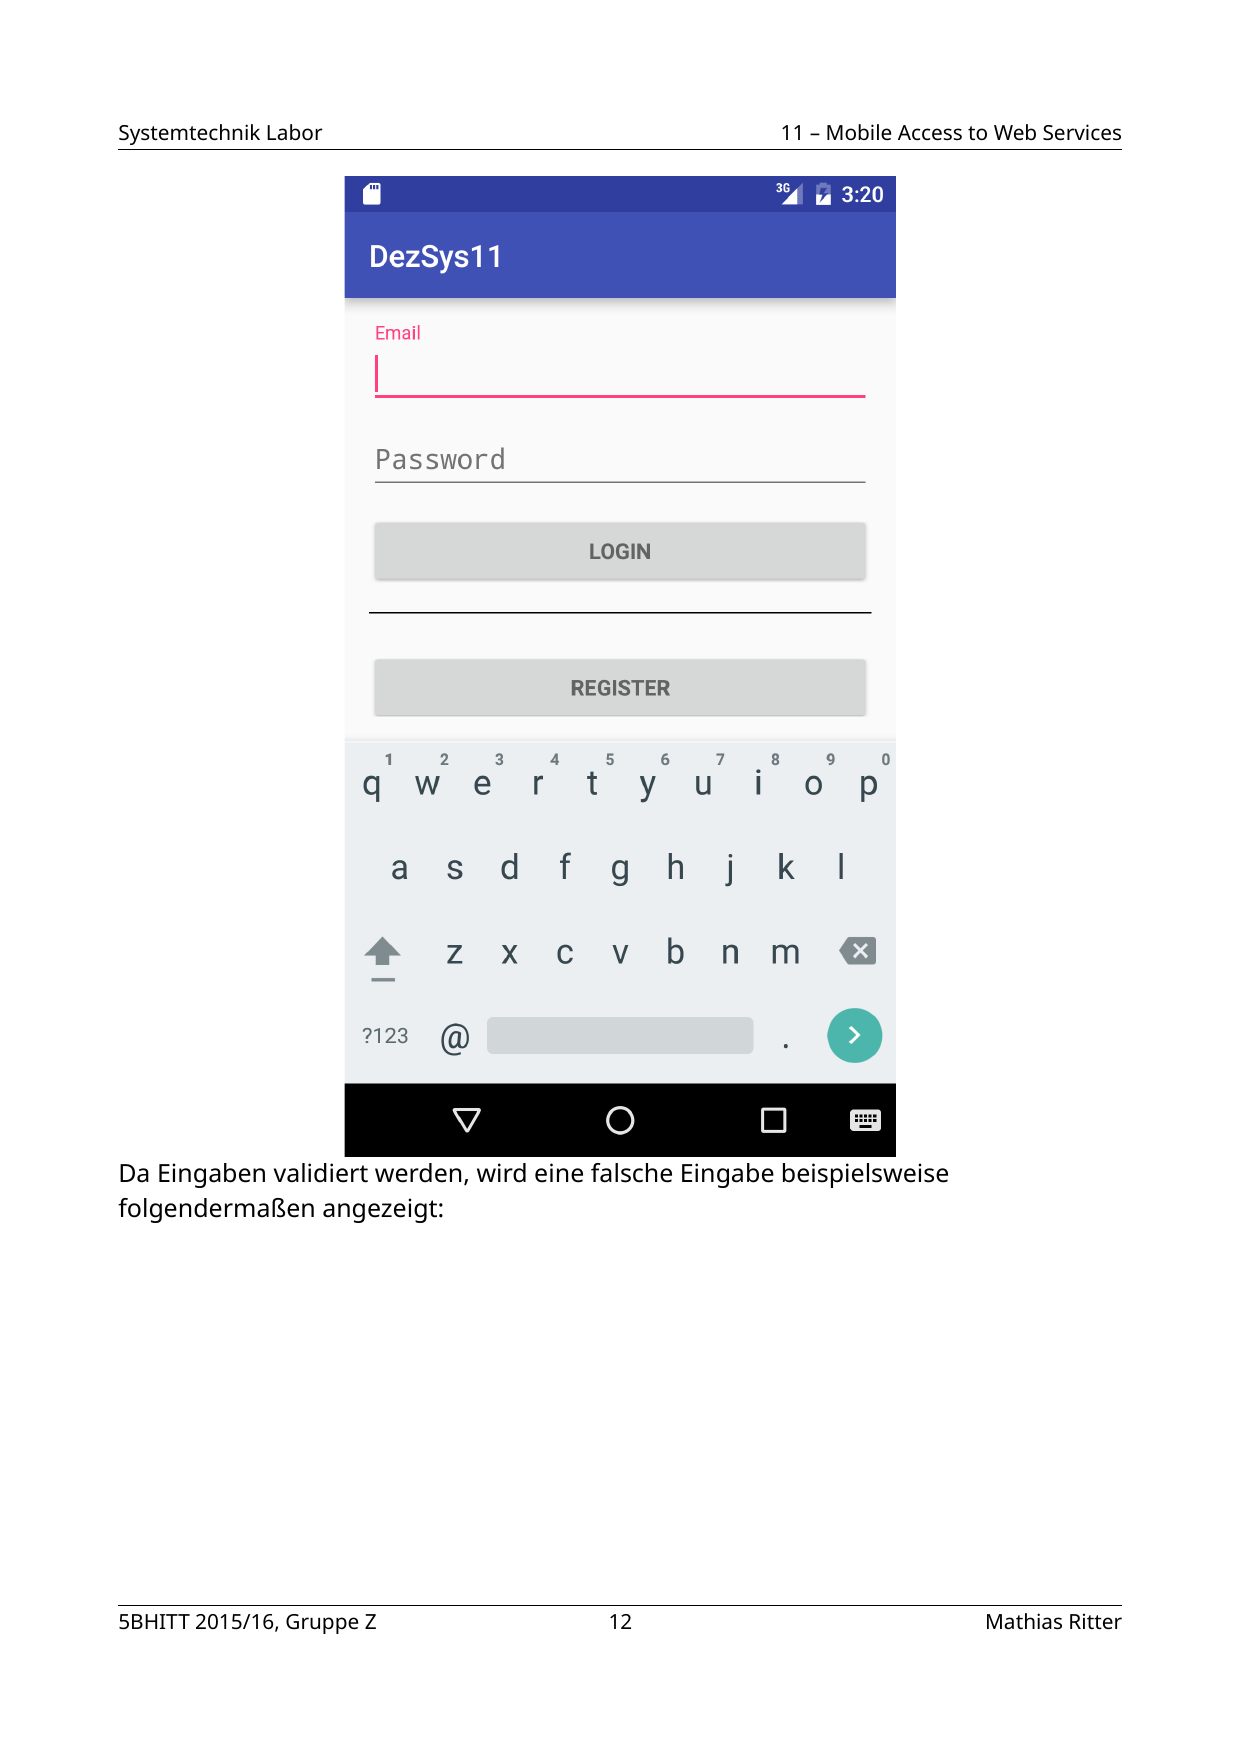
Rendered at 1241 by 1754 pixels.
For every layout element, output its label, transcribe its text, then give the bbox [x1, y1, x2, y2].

picture [344, 176, 896, 1157]
text Da Eingaben validiert werden, wird eine falsche Eingabe beispielsweise folgendermaßen angezeigt: [118, 714, 1122, 1224]
